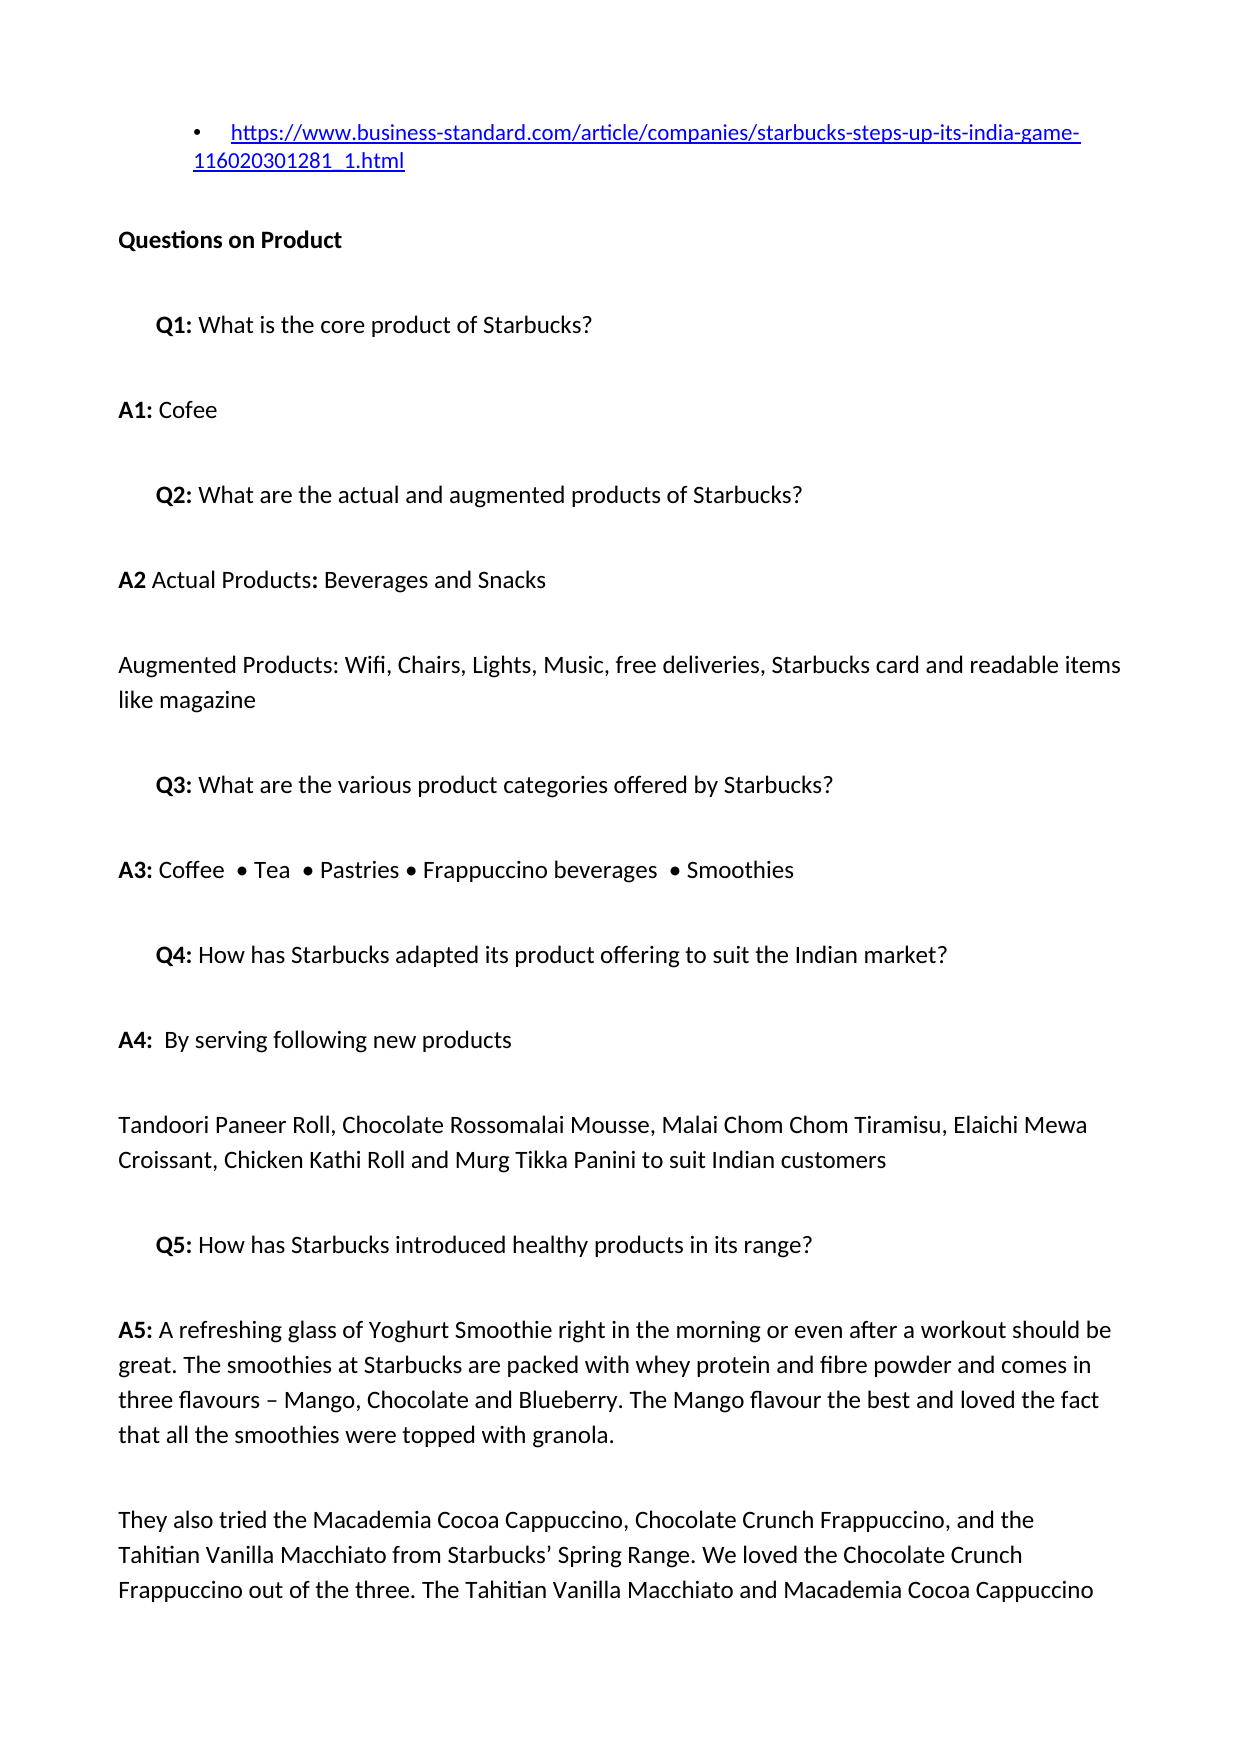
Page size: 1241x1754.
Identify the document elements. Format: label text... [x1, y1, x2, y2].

text Q2: What are the actual and augmented products of Starbucks? [156, 479, 1122, 510]
text Q3: What are the various product categories offered by Starbucks? [156, 769, 1122, 800]
text A5: A refreshing glass of Yoghurt Smoothie right in the morning or even after a workout should be great. The smoothies at Starbucks are packed with whey protein and fibre powder and comes in three flavours – Mango, Chocolate and Blueberry. The Mango flavour the best and loved the fact that all the smoothies were topped with granola. [118, 1314, 1122, 1450]
text They also tried the Macademia Cocoa Cappuccino, Chocolate Crunch Frappuccino, and the Tahitian Vanilla Macchiato from Starbucks’ Spring Range. We loved the Chocolate Crunch Frappuccino out of the three. The Tahitian Vanilla Macchiato and Macademia Cocoa Cappuccino [118, 1504, 1122, 1605]
text Tandoori Paneer Roll, Chocolate Rossomalai Mousse, Malai Chom Chom Tiramisu, Elaichi Mewa Croissant, Chicken Kathi Roll and Murg Tikka Panini to suit Indian customers [118, 1109, 1122, 1175]
text A4: By serving following new products [118, 1024, 1122, 1055]
text A2 Actual Products: Beverages and Snacks [118, 564, 1122, 595]
text Q1: What is the core product of Starbucks? [156, 309, 1122, 340]
text Questions on Product [118, 224, 1122, 255]
list https://www.business-standard.com/article/companies/starbucks-steps-up-its-india-game-116020301281_1.html [156, 118, 1122, 174]
text Augmented Products: Wifi, Chairs, Lights, Music, free deliveries, Starbucks card and readable items like magazine [118, 649, 1122, 715]
text Q5: How has Starbucks introduced healthy products in its range? [156, 1229, 1122, 1260]
text A1: Cofee [118, 394, 1122, 425]
text Q4: How has Starbucks adapted its product offering to suit the Indian market? [156, 939, 1122, 970]
text A3: Coffee • Tea • Pastries • Frappuccino beverages • Smoothies [118, 854, 1122, 885]
